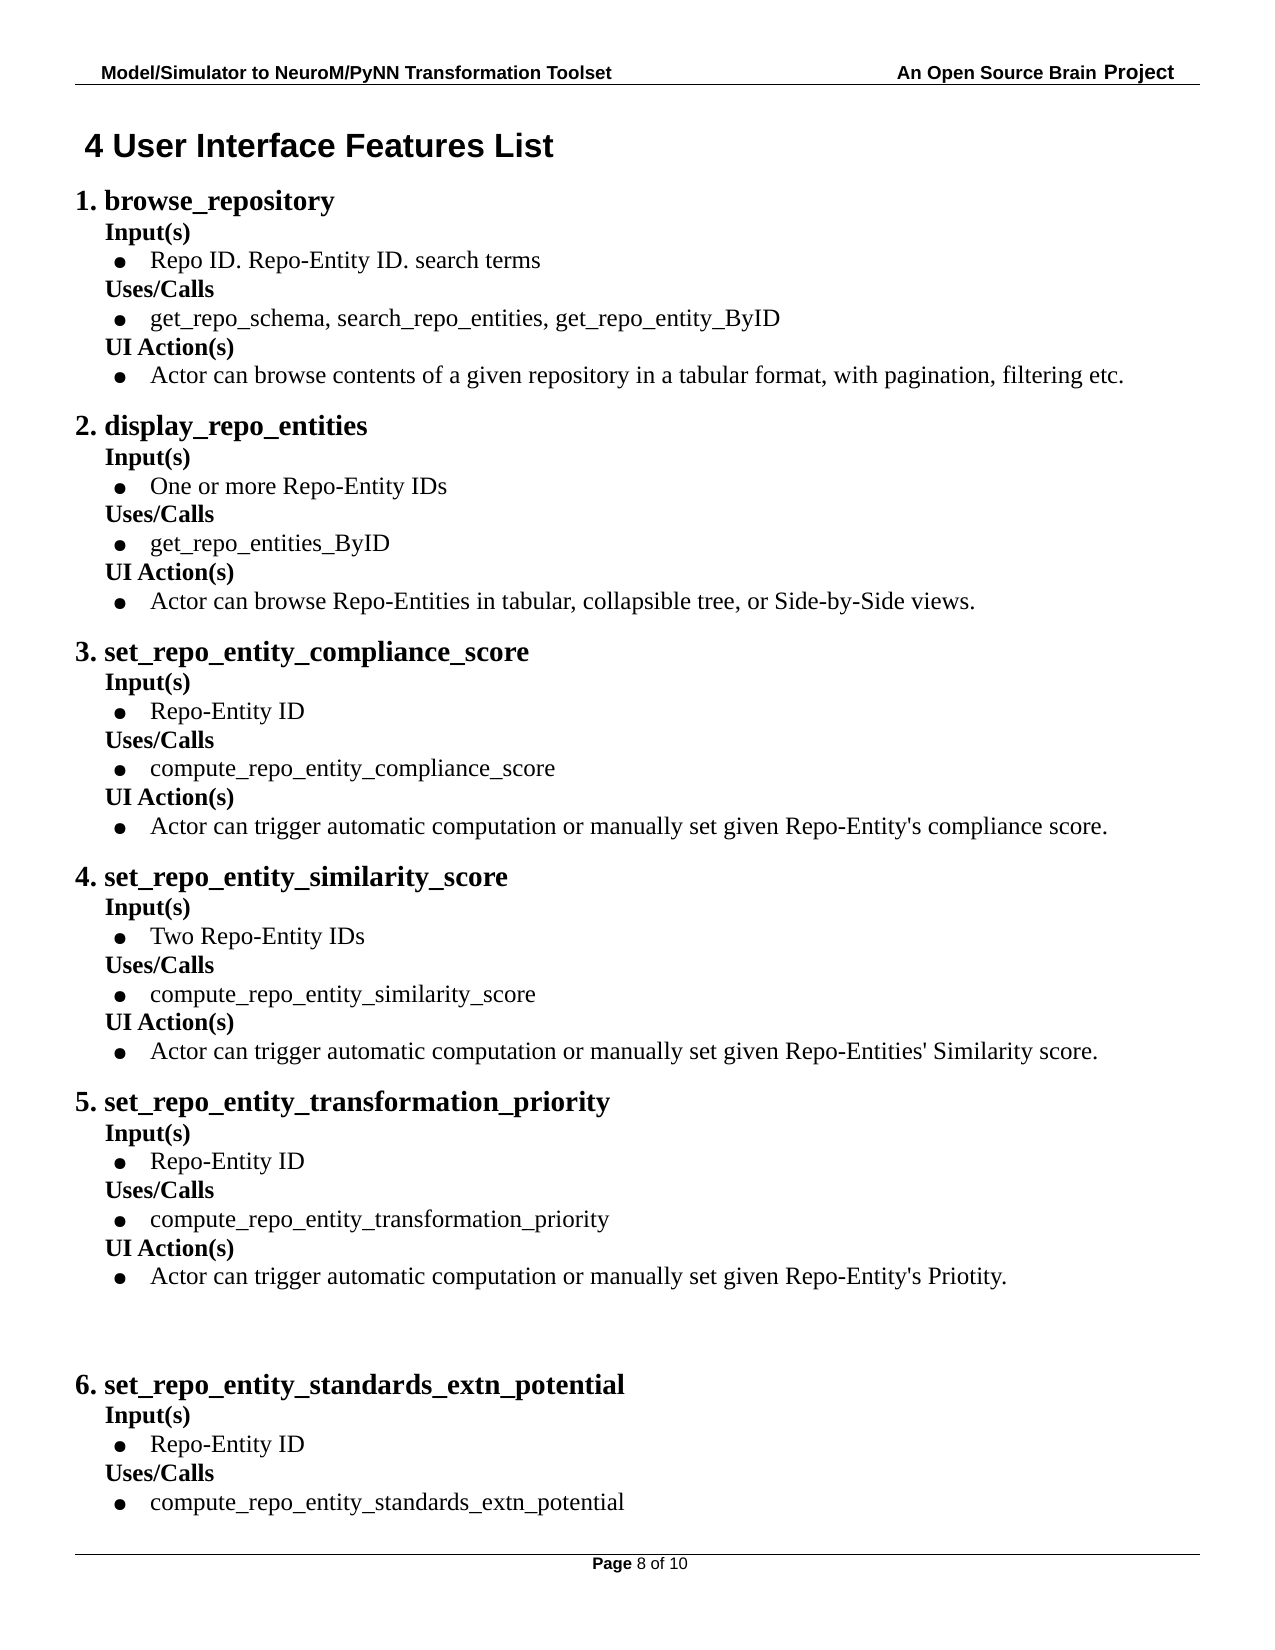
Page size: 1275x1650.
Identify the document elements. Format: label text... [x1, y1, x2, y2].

subtitle User Interface Features List [75, 126, 1200, 164]
text UI Action(s) [104, 332, 1200, 361]
list browse_repository [75, 183, 1200, 217]
text Input(s) [104, 892, 1200, 921]
list Repo-Entity ID [112, 1146, 1200, 1175]
list Actor can browse contents of a given repository in a tabular format, with pagination, filtering etc. [112, 361, 1200, 389]
text UI Action(s) [104, 782, 1200, 811]
list Actor can trigger automatic computation or manually set given Repo-Entities' Similarity score. [112, 1036, 1200, 1065]
list get_repo_schema, search_repo_entities, get_repo_entity_ByID [112, 303, 1200, 332]
list Actor can browse Repo-Entities in tabular, collapsible tree, or Side-by-Side views. [112, 586, 1200, 614]
list Two Repo-Entity IDs [112, 921, 1200, 950]
list set_repo_entity_transformation_priority [75, 1084, 1200, 1118]
text Uses/Calls [104, 1458, 1200, 1487]
list Actor can trigger automatic computation or manually set given Repo-Entity's Priotity. [112, 1261, 1200, 1290]
list compute_repo_entity_compliance_score [112, 753, 1200, 782]
list compute_repo_entity_standards_extn_potential [112, 1487, 1200, 1515]
list Actor can trigger automatic computation or manually set given Repo-Entity's compliance score. [112, 811, 1200, 840]
text Input(s) [104, 442, 1200, 471]
list One or more Repo-Entity IDs [112, 471, 1200, 499]
list set_repo_entity_standards_extn_potential [75, 1367, 1200, 1400]
list compute_repo_entity_similarity_score [112, 979, 1200, 1007]
text UI Action(s) [104, 1233, 1200, 1261]
text UI Action(s) [104, 557, 1200, 586]
text Uses/Calls [104, 725, 1200, 753]
text Uses/Calls [104, 499, 1200, 528]
text Uses/Calls [104, 950, 1200, 979]
list set_repo_entity_compliance_score [75, 634, 1200, 667]
list Repo ID. Repo-Entity ID. search terms [112, 246, 1200, 274]
text Uses/Calls [104, 1175, 1200, 1204]
list get_repo_entities_ByID [112, 528, 1200, 557]
text Uses/Calls [104, 274, 1200, 303]
list display_repo_entities [75, 408, 1200, 442]
list Repo-Entity ID [112, 696, 1200, 725]
text Input(s) [104, 1400, 1200, 1429]
list compute_repo_entity_transformation_priority [112, 1204, 1200, 1233]
text Input(s) [104, 667, 1200, 696]
text Input(s) [104, 217, 1200, 246]
list set_repo_entity_similarity_score [75, 859, 1200, 892]
text UI Action(s) [104, 1007, 1200, 1036]
list Repo-Entity ID [112, 1429, 1200, 1458]
text Input(s) [104, 1118, 1200, 1146]
